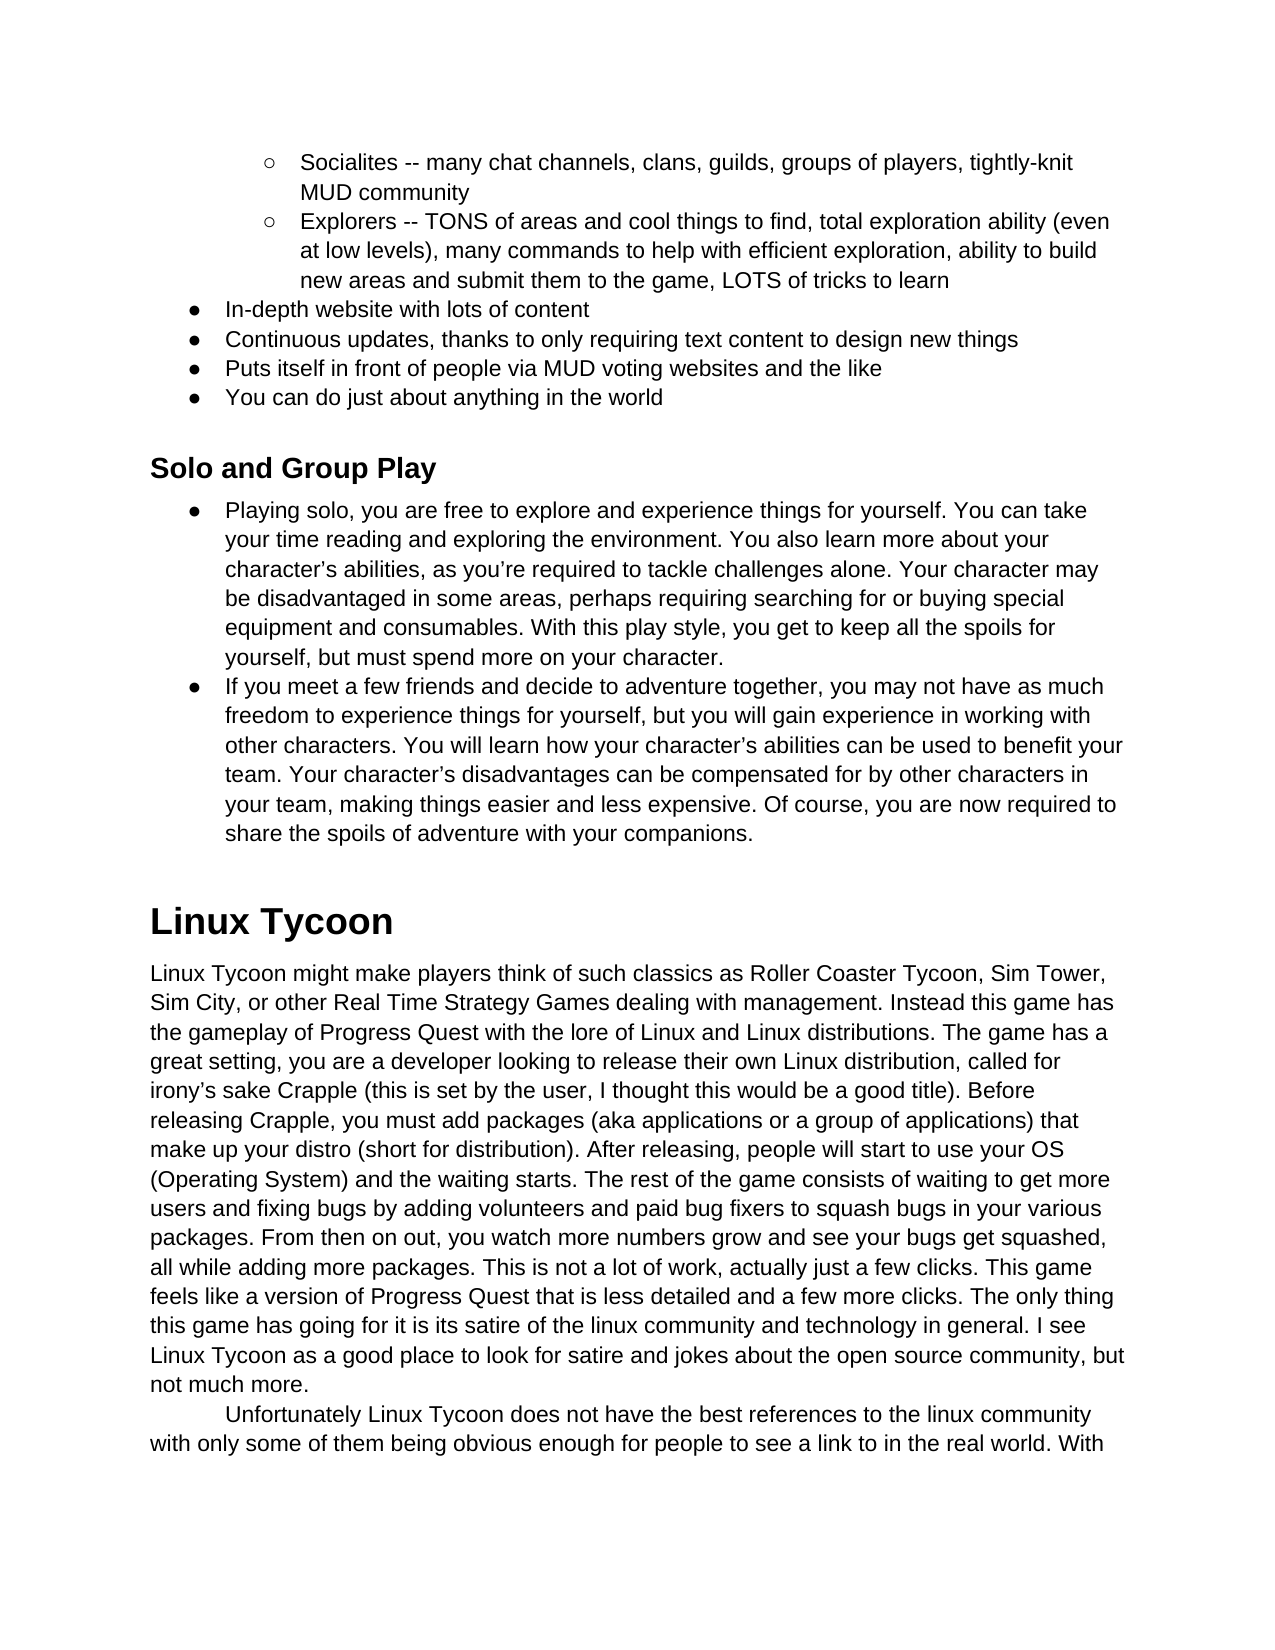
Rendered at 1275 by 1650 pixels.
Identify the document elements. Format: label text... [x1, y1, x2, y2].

text Linux Tycoon might make players think of such classics as Roller Coaster Tycoon, Sim Tower, Sim City, or other Real Time Strategy Games dealing with management. Instead this game has the gameplay of Progress Quest with the lore of Linux and Linux distributions. The game has a great setting, you are a developer looking to release their own Linux distribution, called for irony’s sake Crapple (this is set by the user, I thought this would be a good title). Before releasing Crapple, you must add packages (aka applications or a group of applications) that make up your distro (short for distribution). After releasing, people will start to use your OS (Operating System) and the waiting starts. The rest of the game consists of waiting to get more users and fixing bugs by adding volunteers and paid bug fixers to squash bugs in your various packages. From then on out, you watch more numbers grow and see your bugs get squashed, all while adding more packages. This is not a lot of work, actually just a few clicks. This game feels like a version of Progress Quest that is less detailed and a few more clicks. The only thing this game has going for it is its satire of the linux community and technology in general. I see Linux Tycoon as a good place to look for satire and jokes about the open source community, but not much more. [150, 961, 1125, 1398]
list Socialites -- many chat channels, clans, guilds, groups of players, tightly-knit MUD community [262, 150, 1125, 205]
list In-depth website with lots of content [187, 297, 1125, 322]
text Unfortunately Linux Tycoon does not have the best references to the linux community with only some of them being obvious enough for people to see a link to in the real world. With [150, 1401, 1125, 1456]
list Puts itself in front of people via MUD voting websites and the like [187, 356, 1125, 381]
list You can do just about anything in the world [187, 385, 1125, 411]
subtitle Linux Tycoon [150, 900, 1125, 942]
list Playing solo, you are free to explore and experience things for yourself. You can take your time reading and exploring the environment. You also learn more about your character’s abilities, as you’re required to tackle challenges alone. Your character may be disadvantaged in some areas, perhaps requiring searching for or buying special equipment and consumables. With this play style, you get to keep all the spoils for yourself, but must spend more on your character. [187, 498, 1125, 670]
list Continuous updates, thanks to only requiring text content to design new things [187, 326, 1125, 352]
list Explorers -- TONS of areas and cool things to find, total exploration ability (even at low levels), many commands to help with efficient exploration, ability to build new areas and submit them to the game, LOTS of tricks to learn [262, 209, 1125, 293]
list If you meet a few friends and decide to adventure together, you may not have as much freedom to experience things for yourself, but you will gain experience in working with other characters. You will learn how your character’s abilities can be used to benefit your team. Your character’s disadvantages can be compensated for by other characters in your team, making things easier and less expensive. Of course, you are now required to share the spoils of adventure with your companions. [187, 674, 1125, 846]
subtitle Solo and Group Play [150, 452, 1125, 484]
